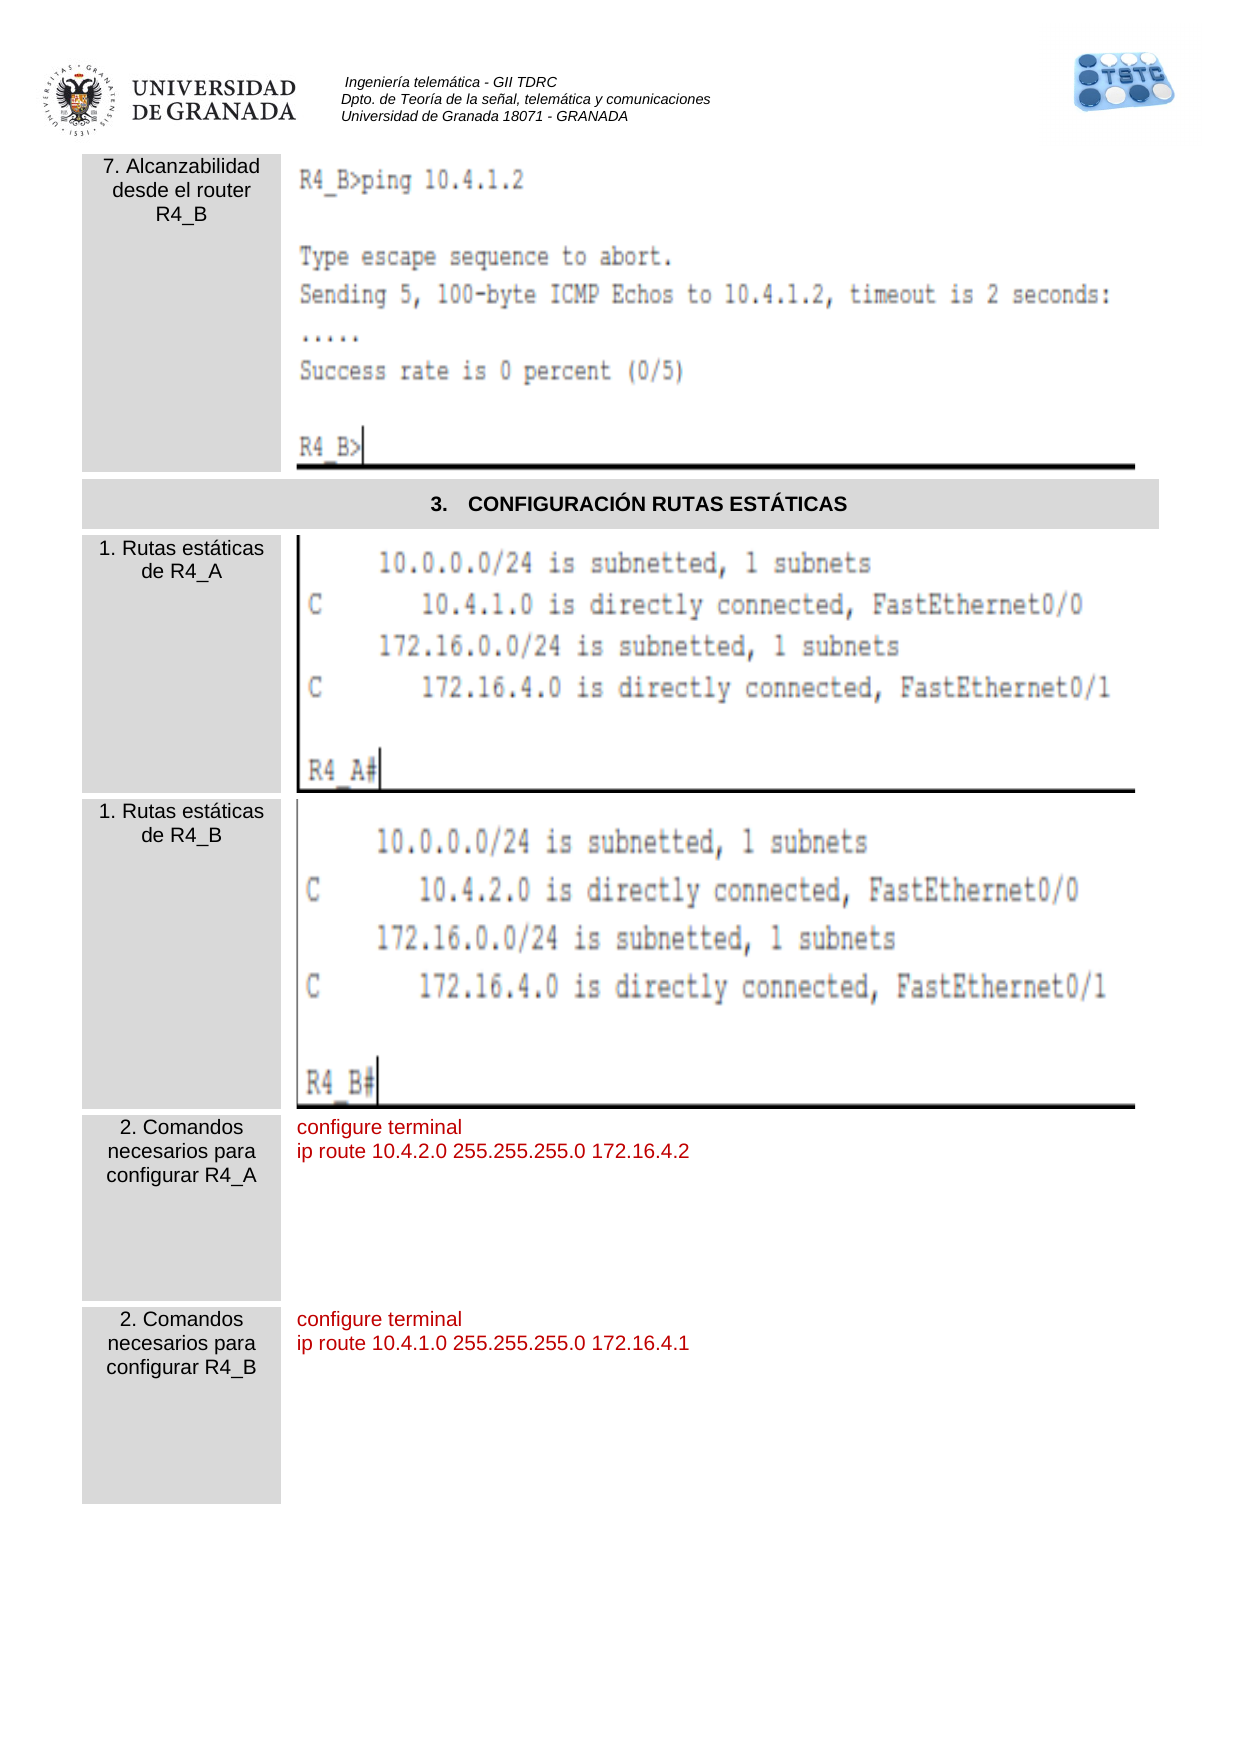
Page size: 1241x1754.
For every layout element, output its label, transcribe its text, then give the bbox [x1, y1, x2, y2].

picture [296, 154, 1136, 473]
picture [296, 535, 1136, 793]
table_cell 1. Rutas estáticas de R4_A [82, 535, 281, 793]
picture [296, 799, 1136, 1109]
table_cell configure terminal ip route 10.4.1.0 255.255.255.0 172.16.4.1 [288, 1307, 1159, 1504]
table_cell [288, 154, 296, 472]
table_cell 2. Comandos necesarios para configurar R4_A [82, 1115, 281, 1301]
table_cell configure terminal ip route 10.4.2.0 255.255.255.0 172.16.4.2 [288, 1115, 1159, 1301]
picture [1038, 23, 1202, 146]
table_cell 1. Rutas estáticas de R4_B [82, 799, 281, 1109]
table_cell 7. Alcanzabilidad desde el router R4_B [82, 154, 281, 472]
table_cell [288, 535, 296, 793]
picture [28, 50, 309, 146]
table_cell [1136, 535, 1159, 793]
table_cell 2. Comandos necesarios para configurar R4_B [82, 1307, 281, 1504]
table_cell [1136, 154, 1159, 472]
table_cell [1136, 799, 1159, 1109]
table_cell CONFIGURACIÓN RUTAS ESTÁTICAS [82, 479, 1159, 529]
table_cell [288, 799, 296, 1109]
